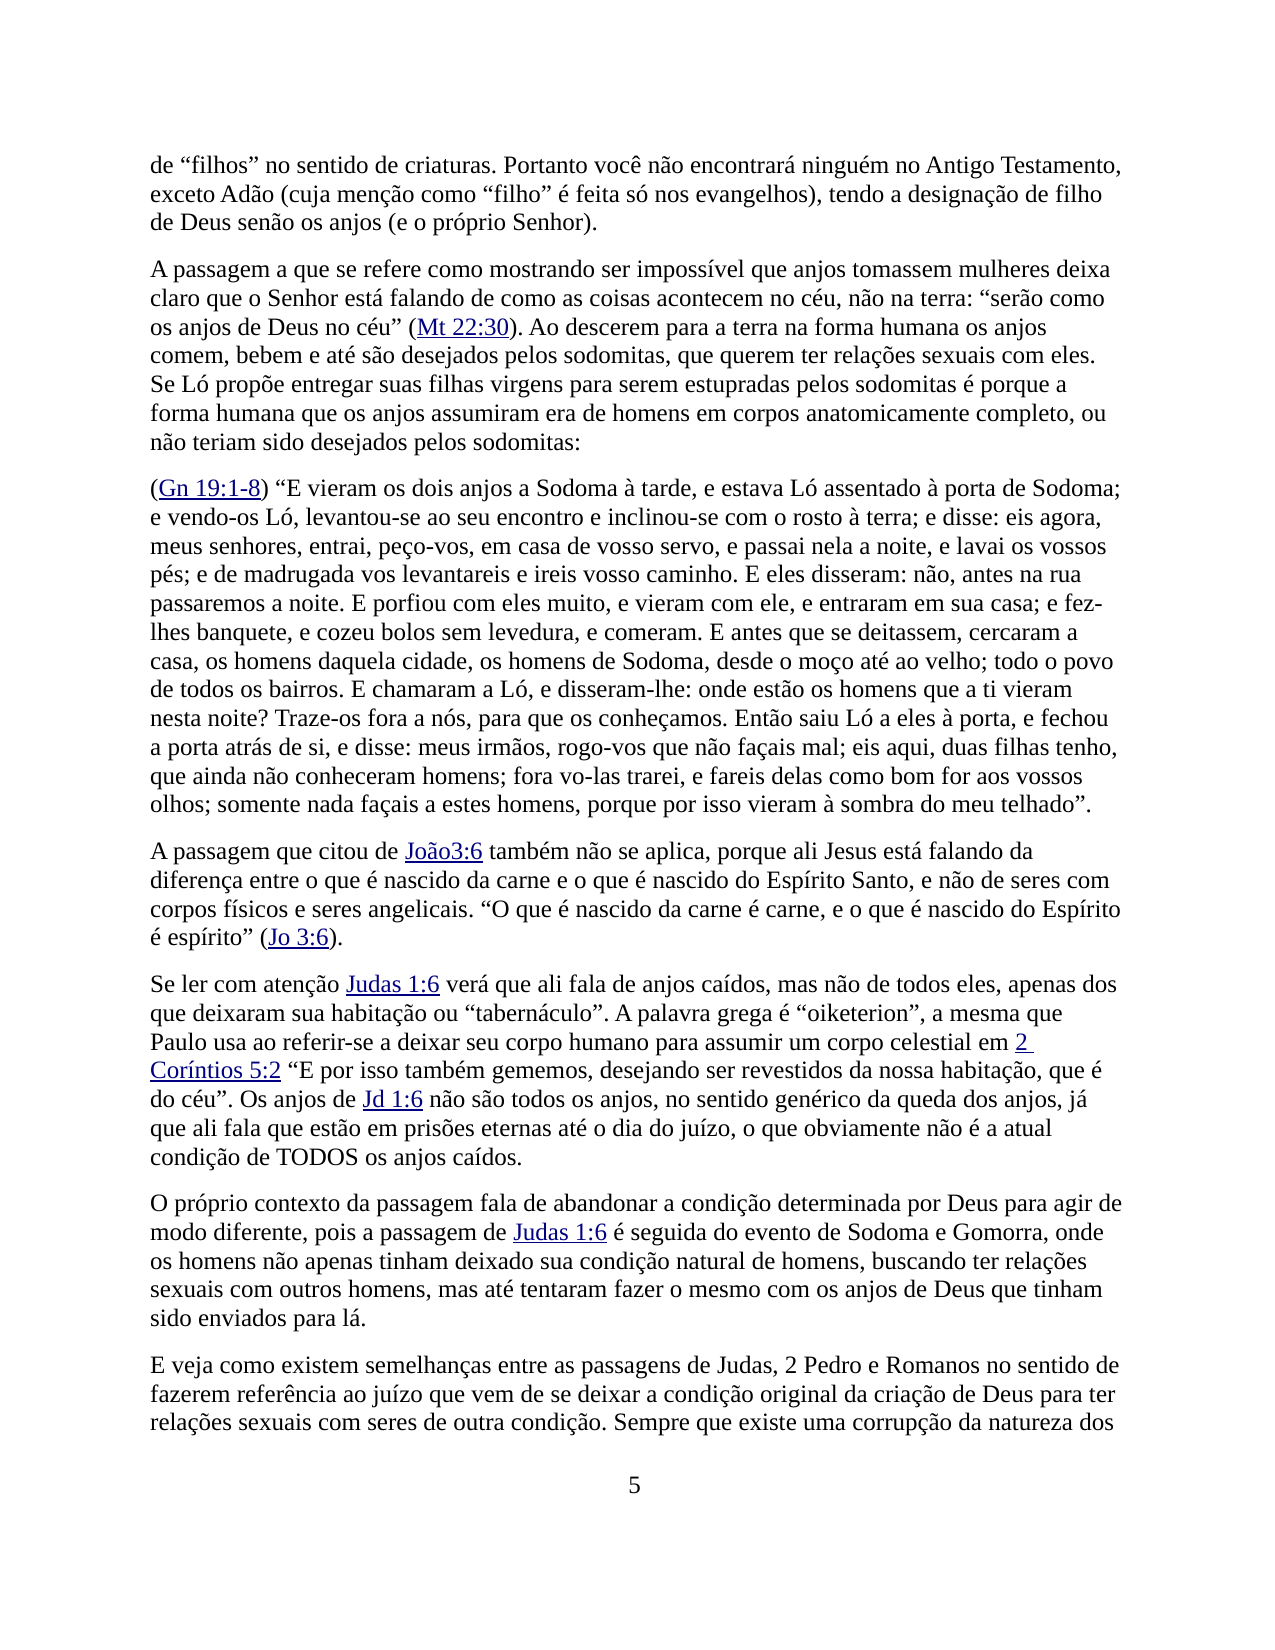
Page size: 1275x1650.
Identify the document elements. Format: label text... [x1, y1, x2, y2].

text A passagem a que se refere como mostrando ser impossível que anjos tomassem mulheres deixa claro que o Senhor está falando de como as coisas acontecem no céu, não na terra: “serão como os anjos de Deus no céu” (Mt 22:30). Ao descerem para a terra na forma humana os anjos comem, bebem e até são desejados pelos sodomitas, que querem ter relações sexuais com eles. Se Ló propõe entregar suas filhas virgens para serem estupradas pelos sodomitas é porque a forma humana que os anjos assumiram era de homens em corpos anatomicamente completo, ou não teriam sido desejados pelos sodomitas: [150, 254, 1125, 455]
text Se ler com atenção Judas 1:6 verá que ali fala de anjos caídos, mas não de todos eles, apenas dos que deixaram sua habitação ou “tabernáculo”. A palavra grega é “oiketerion”, a mesma que Paulo usa ao referir-se a deixar seu corpo humano para assumir um corpo celestial em 2 Coríntios 5:2 “E por isso também gememos, desejando ser revestidos da nossa habitação, que é do céu”. Os anjos de Jd 1:6 não são todos os anjos, no sentido genérico da queda dos anjos, já que ali fala que estão em prisões eternas até o dia do juízo, o que obviamente não é a atual condição de TODOS os anjos caídos. [150, 969, 1125, 1170]
text (Gn 19:1-8) “E vieram os dois anjos a Sodoma à tarde, e estava Ló assentado à porta de Sodoma; e vendo-os Ló, levantou-se ao seu encontro e inclinou-se com o rosto à terra; e disse: eis agora, meus senhores, entrai, peço-vos, em casa de vosso servo, e passai nela a noite, e lavai os vossos pés; e de madrugada vos levantareis e ireis vosso caminho. E eles disseram: não, antes na rua passaremos a noite. E porfiou com eles muito, e vieram com ele, e entraram em sua casa; e fez-lhes banquete, e cozeu bolos sem levedura, e comeram. E antes que se deitassem, cercaram a casa, os homens daquela cidade, os homens de Sodoma, desde o moço até ao velho; todo o povo de todos os bairros. E chamaram a Ló, e disseram-lhe: onde estão os homens que a ti vieram nesta noite? Traze-os fora a nós, para que os conheçamos. Então saiu Ló a eles à porta, e fechou a porta atrás de si, e disse: meus irmãos, rogo-vos que não façais mal; eis aqui, duas filhas tenho, que ainda não conheceram homens; fora vo-las trarei, e fareis delas como bom for aos vossos olhos; somente nada façais a estes homens, porque por isso vieram à sombra do meu telhado”. [150, 473, 1125, 818]
text O próprio contexto da passagem fala de abandonar a condição determinada por Deus para agir de modo diferente, pois a passagem de Judas 1:6 é seguida do evento de Sodoma e Gomorra, onde os homens não apenas tinham deixado sua condição natural de homens, buscando ter relações sexuais com outros homens, mas até tentaram fazer o mesmo com os anjos de Deus que tinham sido enviados para lá. [150, 1188, 1125, 1332]
text E veja como existem semelhanças entre as passagens de Judas, 2 Pedro e Romanos no sentido de fazerem referência ao juízo que vem de se deixar a condição original da criação de Deus para ter relações sexuais com seres de outra condição. Sempre que existe uma corrupção da natureza dos [150, 1350, 1125, 1436]
text de “filhos” no sentido de criaturas. Portanto você não encontrará ninguém no Antigo Testamento, exceto Adão (cuja menção como “filho” é feita só nos evangelhos), tendo a designação de filho de Deus senão os anjos (e o próprio Senhor). [150, 150, 1125, 236]
text A passagem que citou de João3:6 também não se aplica, porque ali Jesus está falando da diferença entre o que é nascido da carne e o que é nascido do Espírito Santo, e não de seres com corpos físicos e seres angelicais. “O que é nascido da carne é carne, e o que é nascido do Espírito é espírito” (Jo 3:6). [150, 836, 1125, 951]
